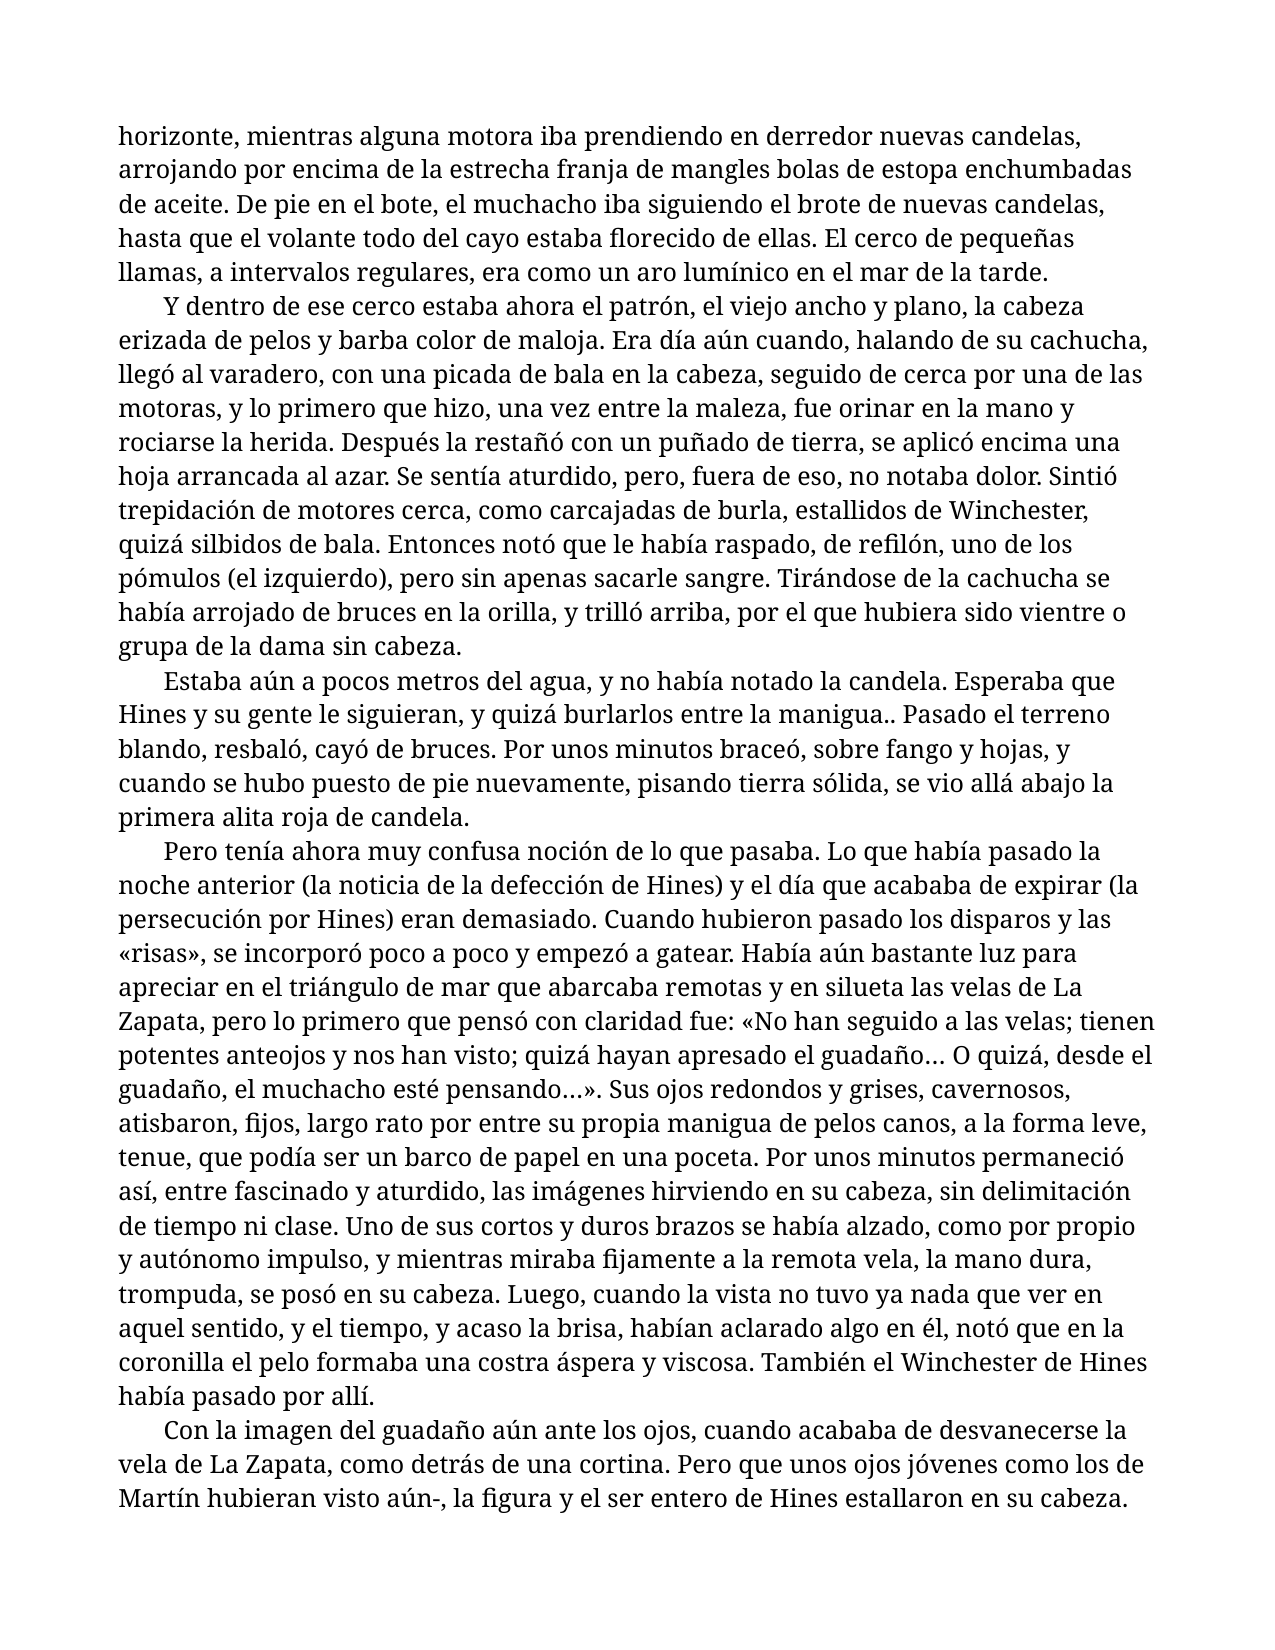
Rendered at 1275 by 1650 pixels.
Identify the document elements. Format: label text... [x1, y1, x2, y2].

text horizonte, mientras alguna motora iba prendiendo en derredor nuevas candelas, arrojando por encima de la estrecha franja de mangles bolas de estopa enchumbadas de aceite. De pie en el bote, el muchacho iba siguiendo el brote de nuevas candelas, hasta que el volante todo del cayo estaba florecido de ellas. El cerco de pequeñas llamas, a intervalos regulares, era como un aro lumínico en el mar de la tarde. Y dentro de ese cerco estaba ahora el patrón, el viejo ancho y plano, la cabeza erizada de pelos y barba color de maloja. Era día aún cuando, halando de su cachucha, llegó al varadero, con una picada de bala en la cabeza, seguido de cerca por una de las motoras, y lo primero que hizo, una vez entre la maleza, fue orinar en la mano y rociarse la herida. Después la restañó con un puñado de tierra, se aplicó encima una hoja arrancada al azar. Se sentía aturdido, pero, fuera de eso, no notaba dolor. Sintió trepidación de motores cerca, como carcajadas de burla, estallidos de Winchester, quizá silbidos de bala. Entonces notó que le había raspado, de refilón, uno de los pómulos (el izquierdo), pero sin apenas sacarle sangre. Tirándose de la cachucha se había arrojado de bruces en la orilla, y trilló arriba, por el que hubiera sido vientre o grupa de la dama sin cabeza. Estaba aún a pocos metros del agua, y no había notado la candela. Esperaba que Hines y su gente le siguieran, y quizá burlarlos entre la manigua.. Pasado el terreno blando, resbaló, cayó de bruces. Por unos minutos braceó, sobre fango y hojas, y cuando se hubo puesto de pie nuevamente, pisando tierra sólida, se vio allá abajo la primera alita roja de candela. Pero tenía ahora muy confusa noción de lo que pasaba. Lo que había pasado la noche anterior (la noticia de la defección de Hines) y el día que acababa de expirar (la persecución por Hines) eran demasiado. Cuando hubieron pasado los disparos y las «risas», se incorporó poco a poco y empezó a gatear. Había aún bastante luz para apreciar en el triángulo de mar que abarcaba remotas y en silueta las velas de La Zapata, pero lo primero que pensó con claridad fue: «No han seguido a las velas; tienen potentes anteojos y nos han visto; quizá hayan apresado el guadaño… O quizá, desde el guadaño, el muchacho esté pensando…». Sus ojos redondos y grises, cavernosos, atisbaron, fijos, largo rato por entre su propia manigua de pelos canos, a la forma leve, tenue, que podía ser un barco de papel en una poceta. Por unos minutos permaneció así, entre fascinado y aturdido, las imágenes hirviendo en su cabeza, sin delimitación de tiempo ni clase. Uno de sus cortos y duros brazos se había alzado, como por propio y autónomo impulso, y mientras miraba fijamente a la remota vela, la mano dura, trompuda, se posó en su cabeza. Luego, cuando la vista no tuvo ya nada que ver en aquel sentido, y el tiempo, y acaso la brisa, habían aclarado algo en él, notó que en la coronilla el pelo formaba una costra áspera y viscosa. También el Winchester de Hines había pasado por allí. Con la imagen del guadaño aún ante los ojos, cuando acababa de desvanecerse la vela de La Zapata, como detrás de una cortina. Pero que unos ojos jóvenes como los de Martín hubieran visto aún-, la figura y el ser entero de Hines estallaron en su cabeza. [118, 118, 1157, 1515]
